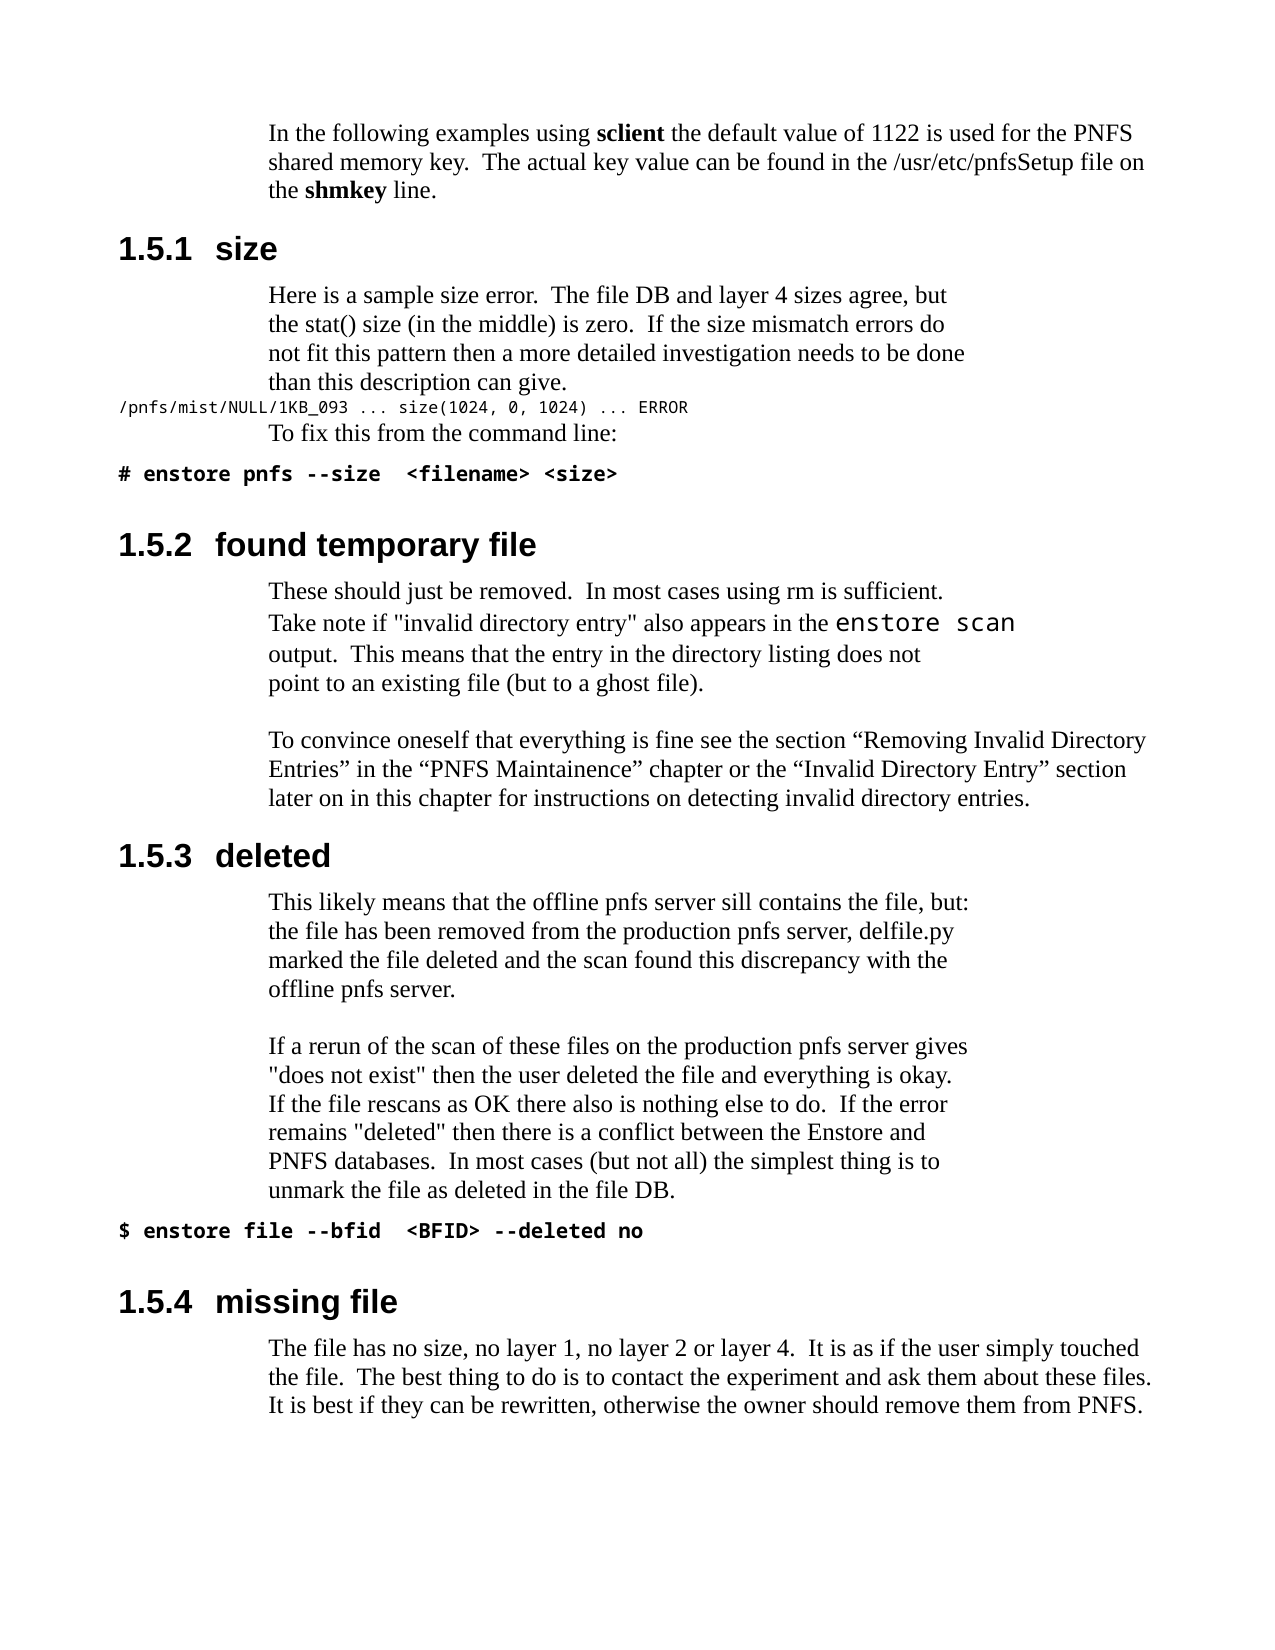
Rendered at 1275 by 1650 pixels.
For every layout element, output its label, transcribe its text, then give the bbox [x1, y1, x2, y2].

text output. This means that the entry in the directory listing does not [268, 639, 1157, 668]
text Here is a sample size error. The file DB and layer 4 sizes agree, but [268, 280, 1157, 309]
text Take note if "invalid directory entry" also appears in the enstore scan [268, 605, 1157, 639]
subtitle deleted [118, 836, 1157, 875]
text To fix this from the command line: [268, 418, 1157, 447]
text The file has no size, no layer 1, no layer 2 or layer 4. It is as if the user simply touched the file. The best thing to do is to contact the experiment and ask them about these files. It is best if they can be rewritten, otherwise the owner should remove them from PNFS. [268, 1333, 1157, 1419]
text the file has been removed from the production pnfs server, delfile.py [268, 916, 1157, 945]
text remains "deleted" then there is a conflict between the Enstore and [268, 1117, 1157, 1146]
text /pnfs/mist/NULL/1KB_093 ... size(1024, 0, 1024) ... ERROR [118, 395, 1157, 418]
text # enstore pnfs --size <filename> <size> [118, 459, 1157, 488]
text To convince oneself that everything is fine see the section “Removing Invalid Directory Entries” in the “PNFS Maintainence” chapter or the “Invalid Directory Entry” section later on in this chapter for instructions on detecting invalid directory entries. [268, 725, 1157, 811]
text If the file rescans as OK there also is nothing else to do. If the error [268, 1089, 1157, 1117]
text In the following examples using sclient the default value of 1122 is used for the PNFS shared memory key. The actual key value can be found in the /usr/etc/pnfsSetup file on the shmkey line. [268, 118, 1157, 204]
text point to an existing file (but to a ghost file). [268, 668, 1157, 696]
text the stat() size (in the middle) is zero. If the size mismatch errors do [268, 309, 1157, 338]
text PNFS databases. In most cases (but not all) the simplest thing is to [268, 1146, 1157, 1175]
subtitle size [118, 229, 1157, 268]
text If a rerun of the scan of these files on the production pnfs server gives [268, 1031, 1157, 1060]
text This likely means that the offline pnfs server sill contains the file, but: [268, 887, 1157, 916]
text These should just be removed. In most cases using rm is sufficient. [268, 576, 1157, 605]
subtitle found temporary file [118, 525, 1157, 564]
text $ enstore file --bfid <BFID> --deleted no [118, 1216, 1157, 1244]
text marked the file deleted and the scan found this discrepancy with the [268, 945, 1157, 974]
text unmark the file as deleted in the file DB. [268, 1175, 1157, 1204]
subtitle missing file [118, 1282, 1157, 1321]
text offline pnfs server. [268, 974, 1157, 1002]
text than this description can give. [268, 367, 1157, 395]
text not fit this pattern then a more detailed investigation needs to be done [268, 338, 1157, 367]
text "does not exist" then the user deleted the file and everything is okay. [268, 1060, 1157, 1089]
